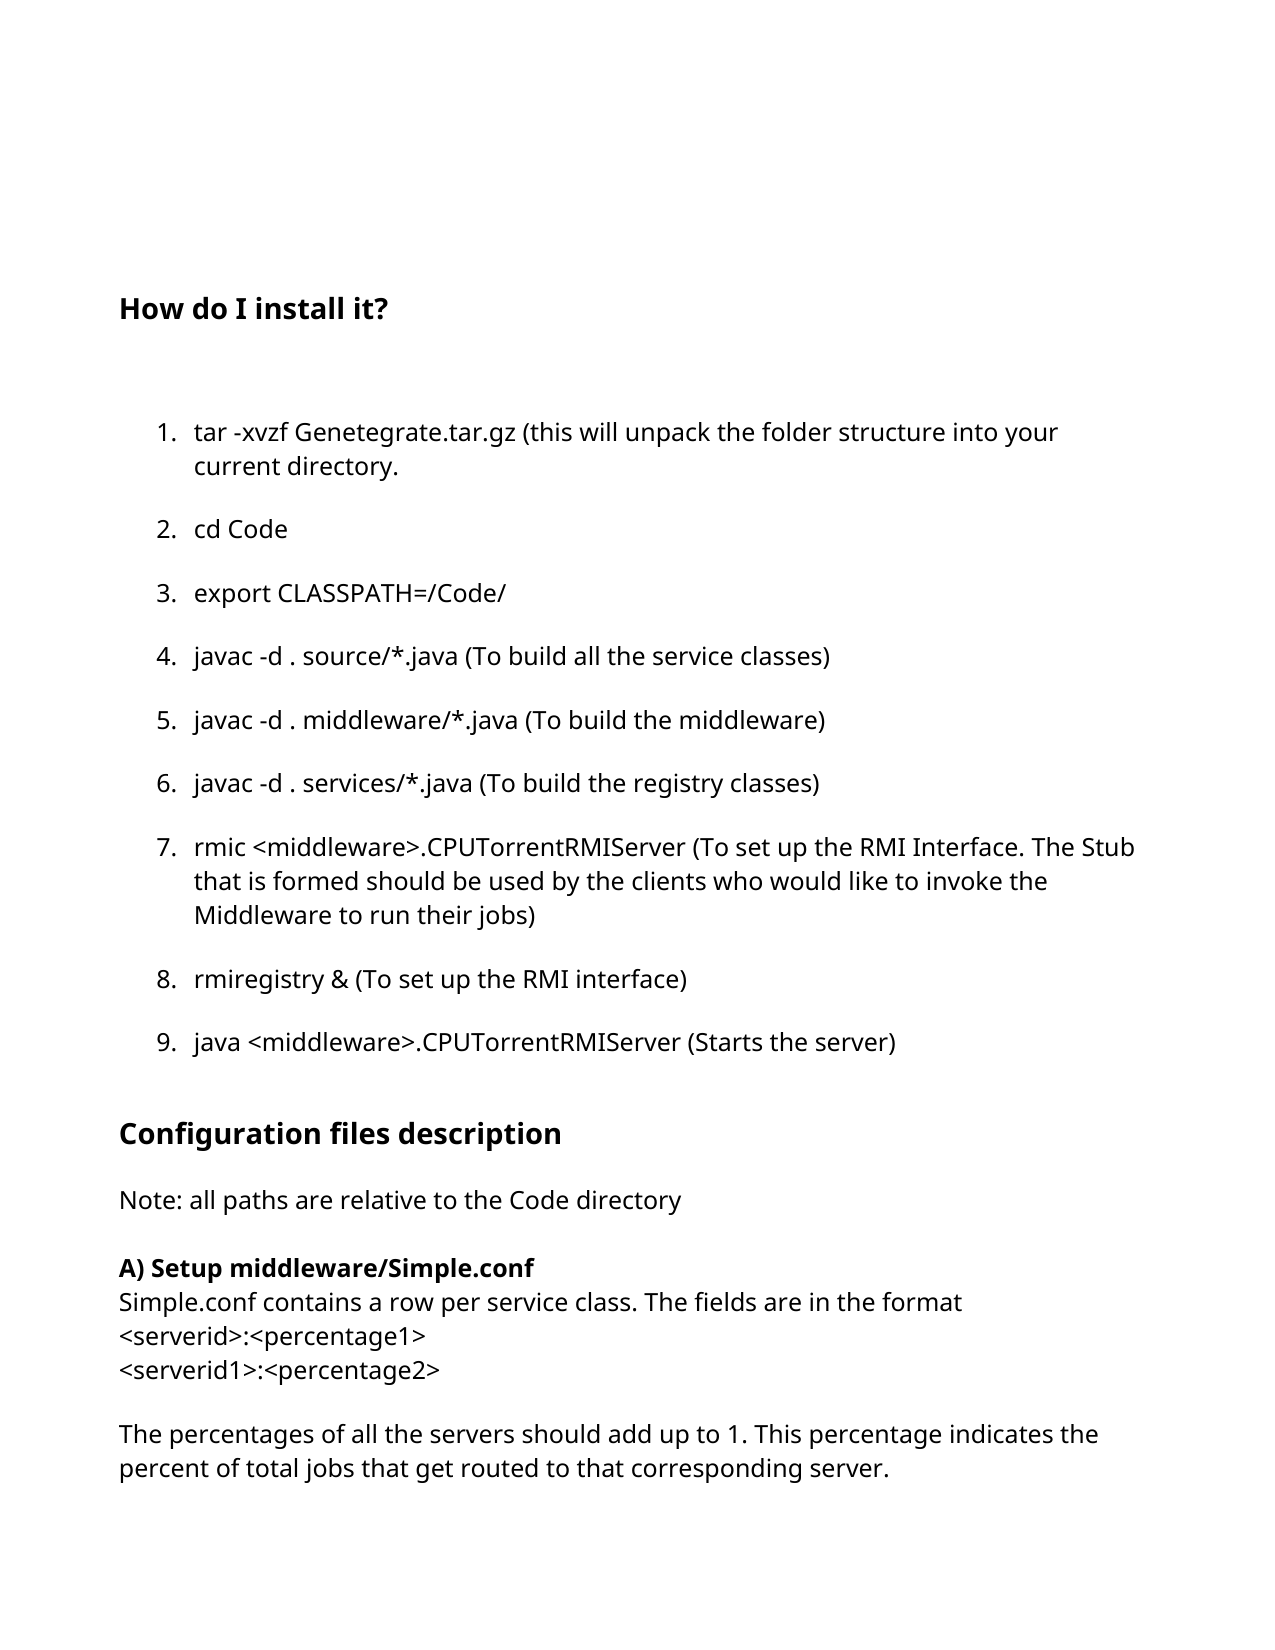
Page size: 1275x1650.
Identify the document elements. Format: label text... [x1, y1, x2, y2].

subtitle Configuration files description [119, 1113, 1137, 1153]
list javac -d . source/*.java (To build all the service classes) [156, 639, 1137, 673]
text The percentages of all the servers should add up to 1. This percentage indicates the percent of total jobs that get routed to that corresponding server. [119, 1416, 1137, 1484]
list rmiregistry & (To set up the RMI interface) [156, 961, 1137, 995]
list java <middleware>.CPUTorrentRMIServer (Starts the server) [156, 1025, 1137, 1059]
text A) Setup middleware/Simple.conf Simple.conf contains a row per service class. The fields are in the format [119, 1251, 1137, 1319]
list cd Code [156, 512, 1137, 546]
list javac -d . middleware/*.java (To build the middleware) [156, 703, 1137, 737]
text <serverid>:<percentage1> <serverid1>:<percentage2> [119, 1319, 1137, 1387]
list export CLASSPATH=/Code/ [156, 576, 1137, 609]
list tar -xvzf Genetegrate.tar.gz (this will unpack the folder structure into your current directory. [156, 414, 1137, 482]
list javac -d . services/*.java (To build the registry classes) [156, 766, 1137, 800]
list rmic <middleware>.CPUTorrentRMIServer (To set up the RMI Interface. The Stub that is formed should be used by the clients who would like to invoke the Middleware to run their jobs) [156, 830, 1137, 932]
text Note: all paths are relative to the Code directory [119, 1183, 1137, 1217]
text How do I install it? [119, 288, 1137, 385]
